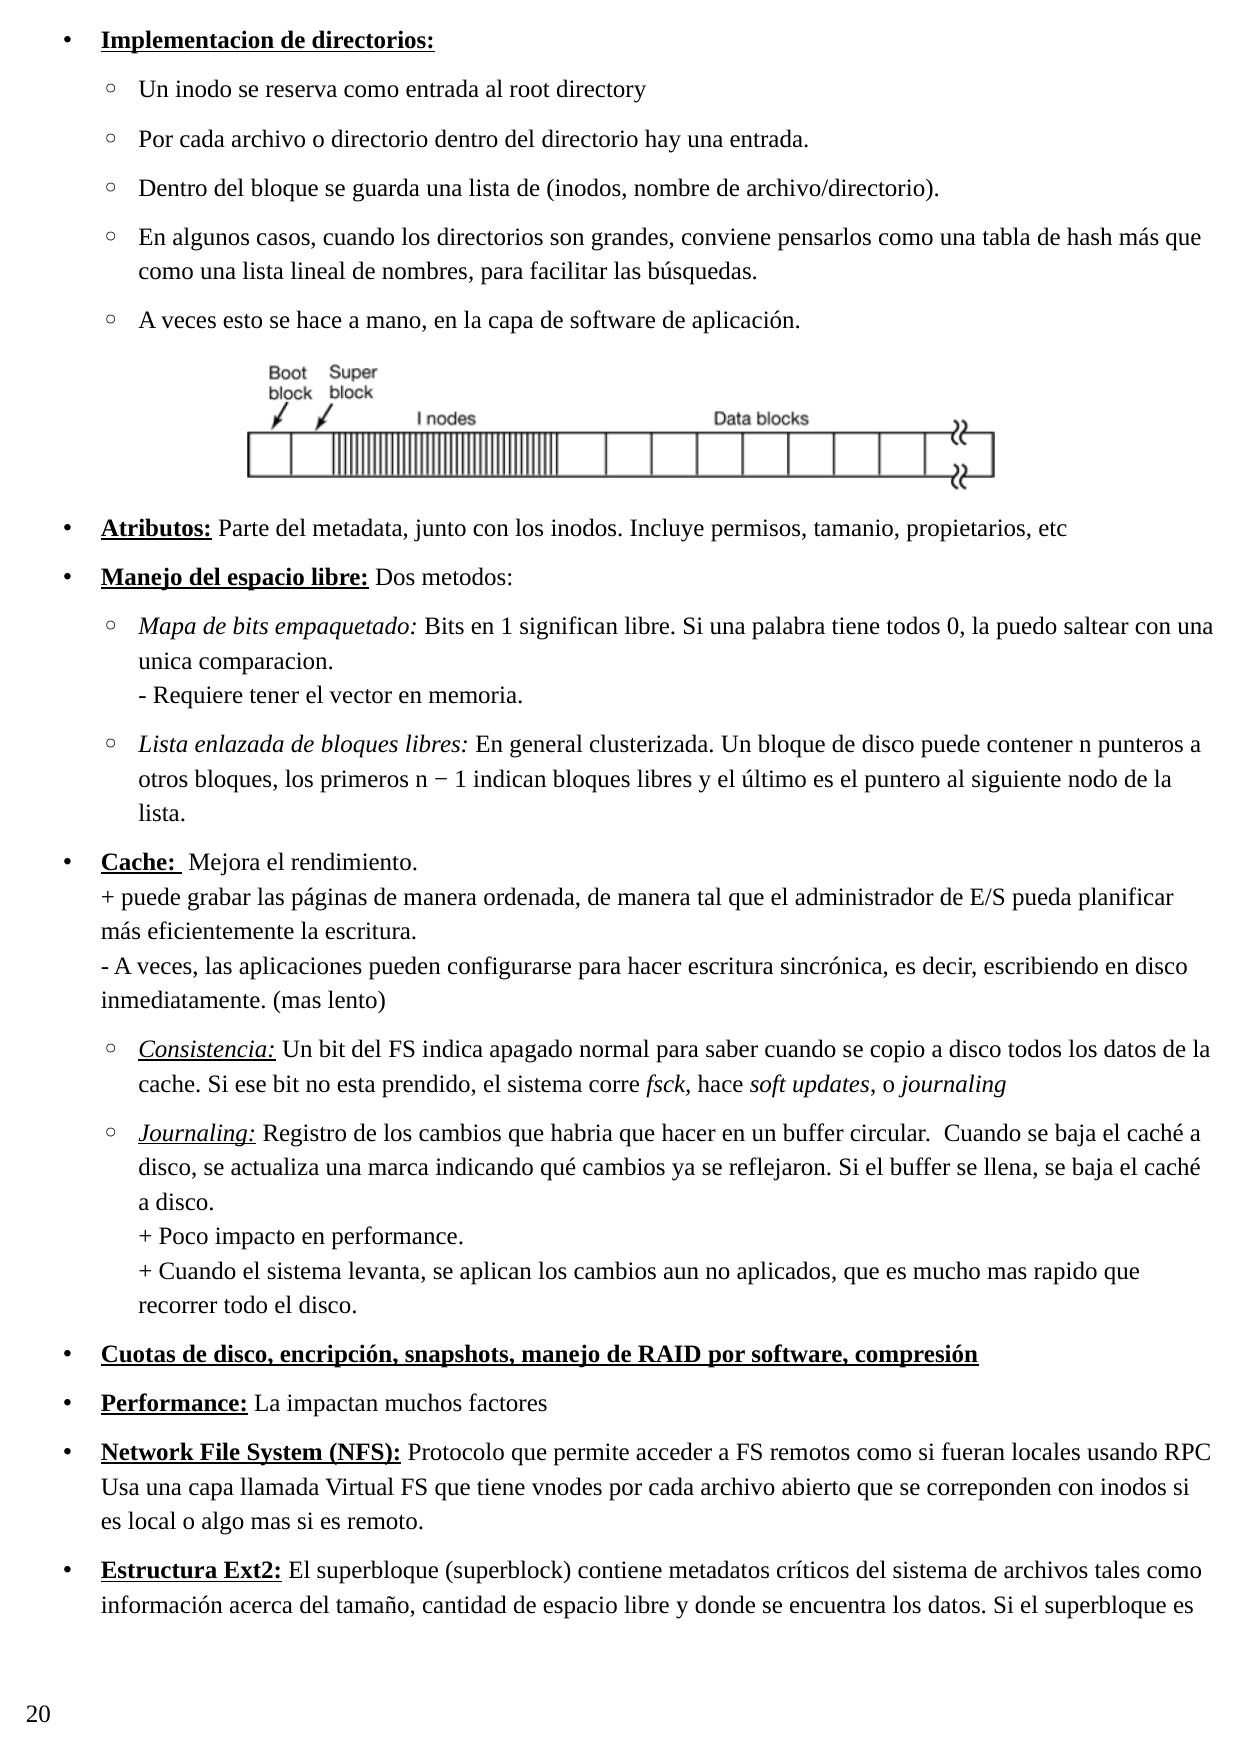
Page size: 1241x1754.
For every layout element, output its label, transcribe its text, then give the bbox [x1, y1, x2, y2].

list Consistencia: Un bit del FS indica apagado normal para saber cuando se copio a disco todos los datos de la cache. Si ese bit no esta prendido, el sistema corre fsck, hace soft updates, o journaling [101, 1034, 1215, 1098]
list Mapa de bits empaquetado: Bits en 1 significan libre. Si una palabra tiene todos 0, la puedo saltear con una unica comparacion. - Requiere tener el vector en memoria. [101, 611, 1215, 709]
list Dentro del bloque se guarda una lista de (inodos, nombre de archivo/directorio). [101, 173, 1215, 201]
list A veces esto se hace a mano, en la capa de software de aplicación. [101, 305, 1215, 334]
list Un inodo se reserva como entrada al root directory [101, 74, 1215, 103]
list Lista enlazada de bloques libres: En general clusterizada. Un bloque de disco puede contener n punteros a otros bloques, los primeros n − 1 indican bloques libres y el último es el puntero al siguiente nodo de la lista. [101, 729, 1215, 827]
list En algunos casos, cuando los directorios son grandes, conviene pensarlos como una tabla de hash más que como una lista lineal de nombres, para facilitar las búsquedas. [101, 222, 1215, 285]
list Estructura Ext2: El superbloque (superblock) contiene metadatos críticos del sistema de archivos tales como información acerca del tamaño, cantidad de espacio libre y donde se encuentra los datos. Si el superbloque es [63, 1556, 1215, 1619]
list Journaling: Registro de los cambios que habria que hacer en un buffer circular. Cuando se baja el caché a disco, se actualiza una marca indicando qué cambios ya se reflejaron. Si el buffer se llena, se baja el caché a disco. + Poco impacto en performance. + Cuando el sistema levanta, se aplican los cambios aun no aplicados, que es mucho mas rapido que recorrer todo el disco. [101, 1118, 1215, 1319]
list Atributos: Parte del metadata, junto con los inodos. Incluye permisos, tamanio, propietarios, etc [63, 513, 1215, 542]
list Performance: La impactan muchos factores [63, 1388, 1215, 1417]
list Manejo del espacio libre: Dos metodos: [63, 562, 1215, 591]
list Cuotas de disco, encripción, snapshots, manejo de RAID por software, compresión [63, 1339, 1215, 1368]
picture [233, 354, 1007, 493]
list Por cada archivo o directorio dentro del directorio hay una entrada. [101, 124, 1215, 152]
list Network File System (NFS): Protocolo que permite acceder a FS remotos como si fueran locales usando RPC Usa una capa llamada Virtual FS que tiene vnodes por cada archivo abierto que se correponden con inodos si es local o algo mas si es remoto. [63, 1437, 1215, 1535]
list Cache: Mejora el rendimiento. + puede grabar las páginas de manera ordenada, de manera tal que el administrador de E/S pueda planificar más eficientemente la escritura. - A veces, las aplicaciones pueden configurarse para hacer escritura sincrónica, es decir, escribiendo en disco inmediatamente. (mas lento) [63, 847, 1215, 1014]
list Implementacion de directorios: [63, 26, 1215, 54]
